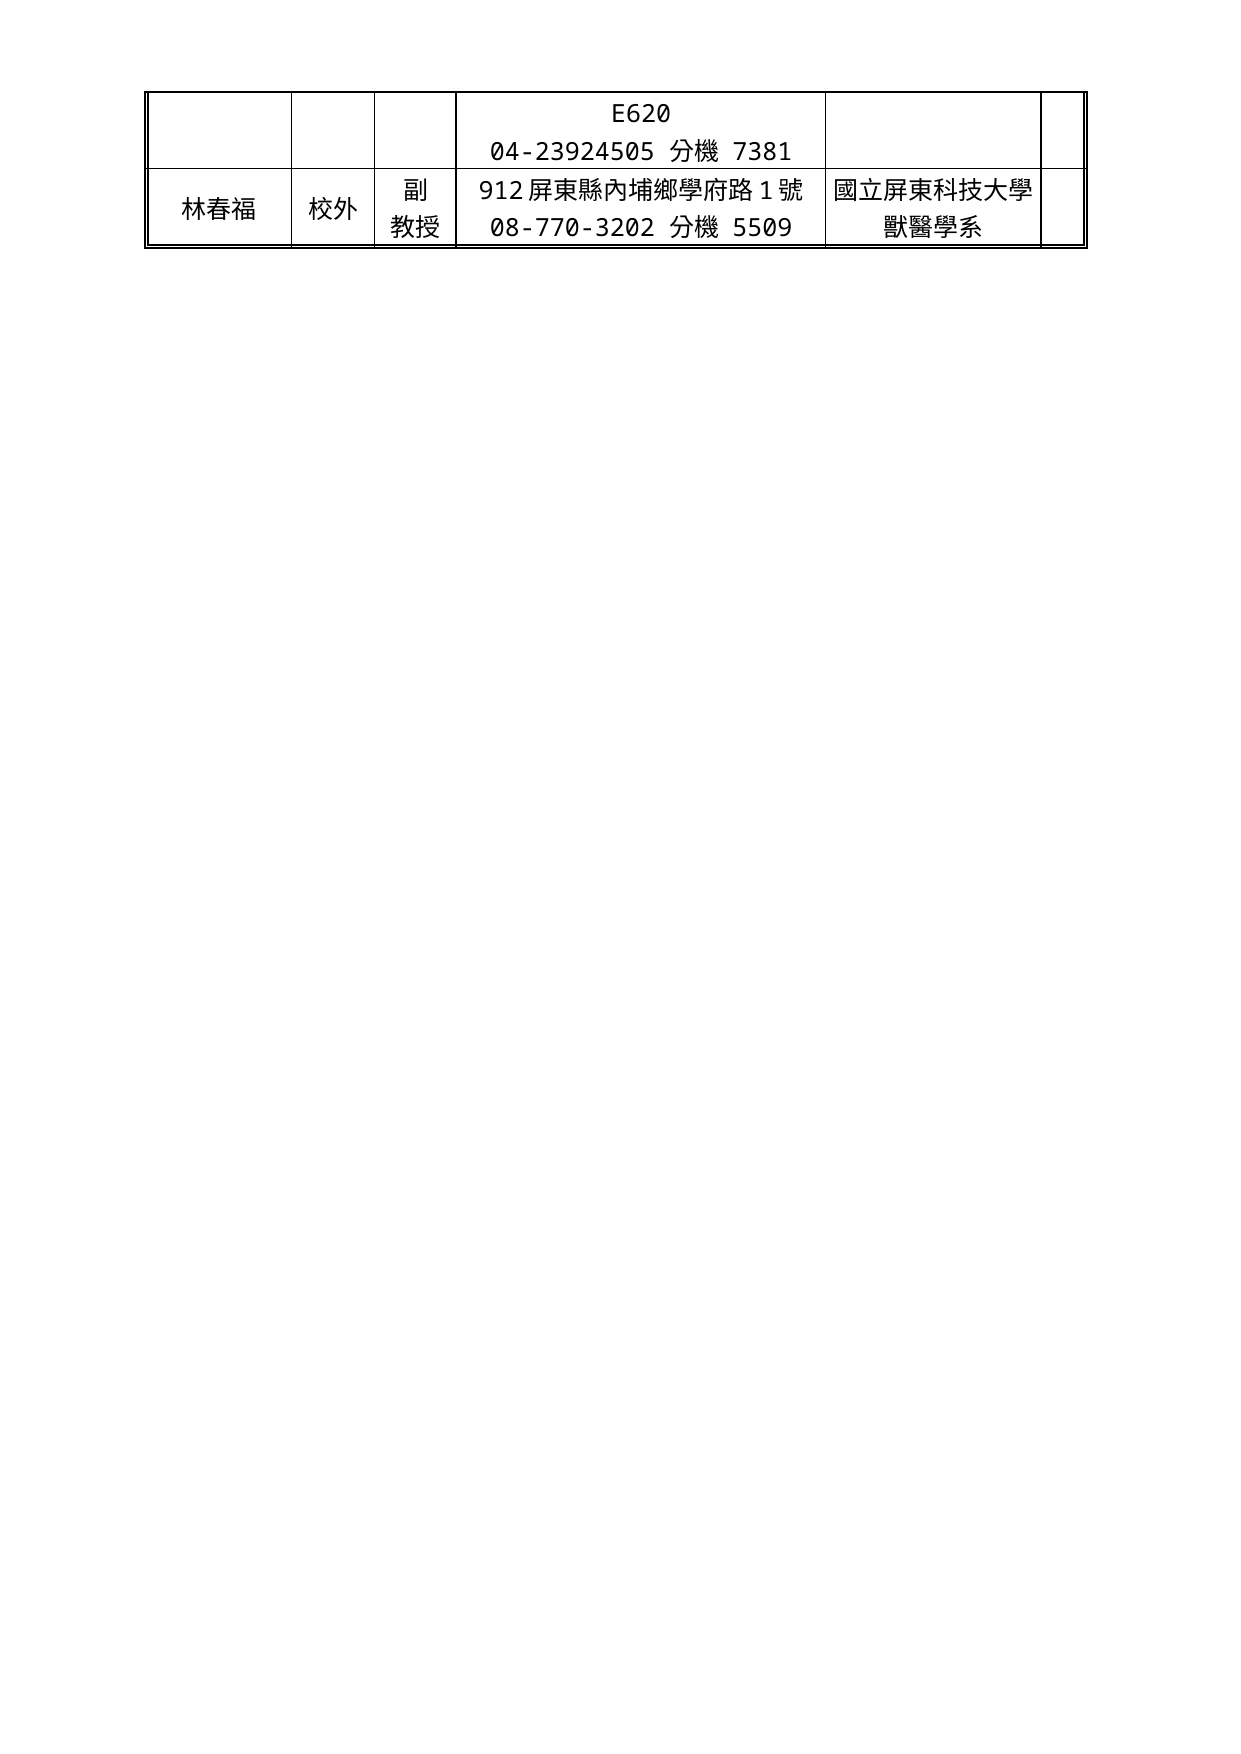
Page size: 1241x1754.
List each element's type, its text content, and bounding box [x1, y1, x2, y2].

table_cell [1042, 169, 1083, 244]
table_cell [1042, 93, 1083, 167]
table_cell 912屏東縣內埔鄉學府路1號 08-770-3202 分機 5509 [457, 169, 825, 244]
table_cell 副 教授 [375, 169, 455, 244]
table_cell [826, 93, 1040, 167]
table_cell 國立屏東科技大學 獸醫學系 [826, 169, 1040, 244]
table_cell 林春福 [149, 169, 291, 244]
table_cell 校外 [292, 169, 374, 244]
table_cell [149, 93, 291, 167]
table_cell [375, 93, 455, 167]
table_cell E620 04-23924505 分機 7381 [457, 93, 825, 167]
table_cell [292, 93, 374, 167]
